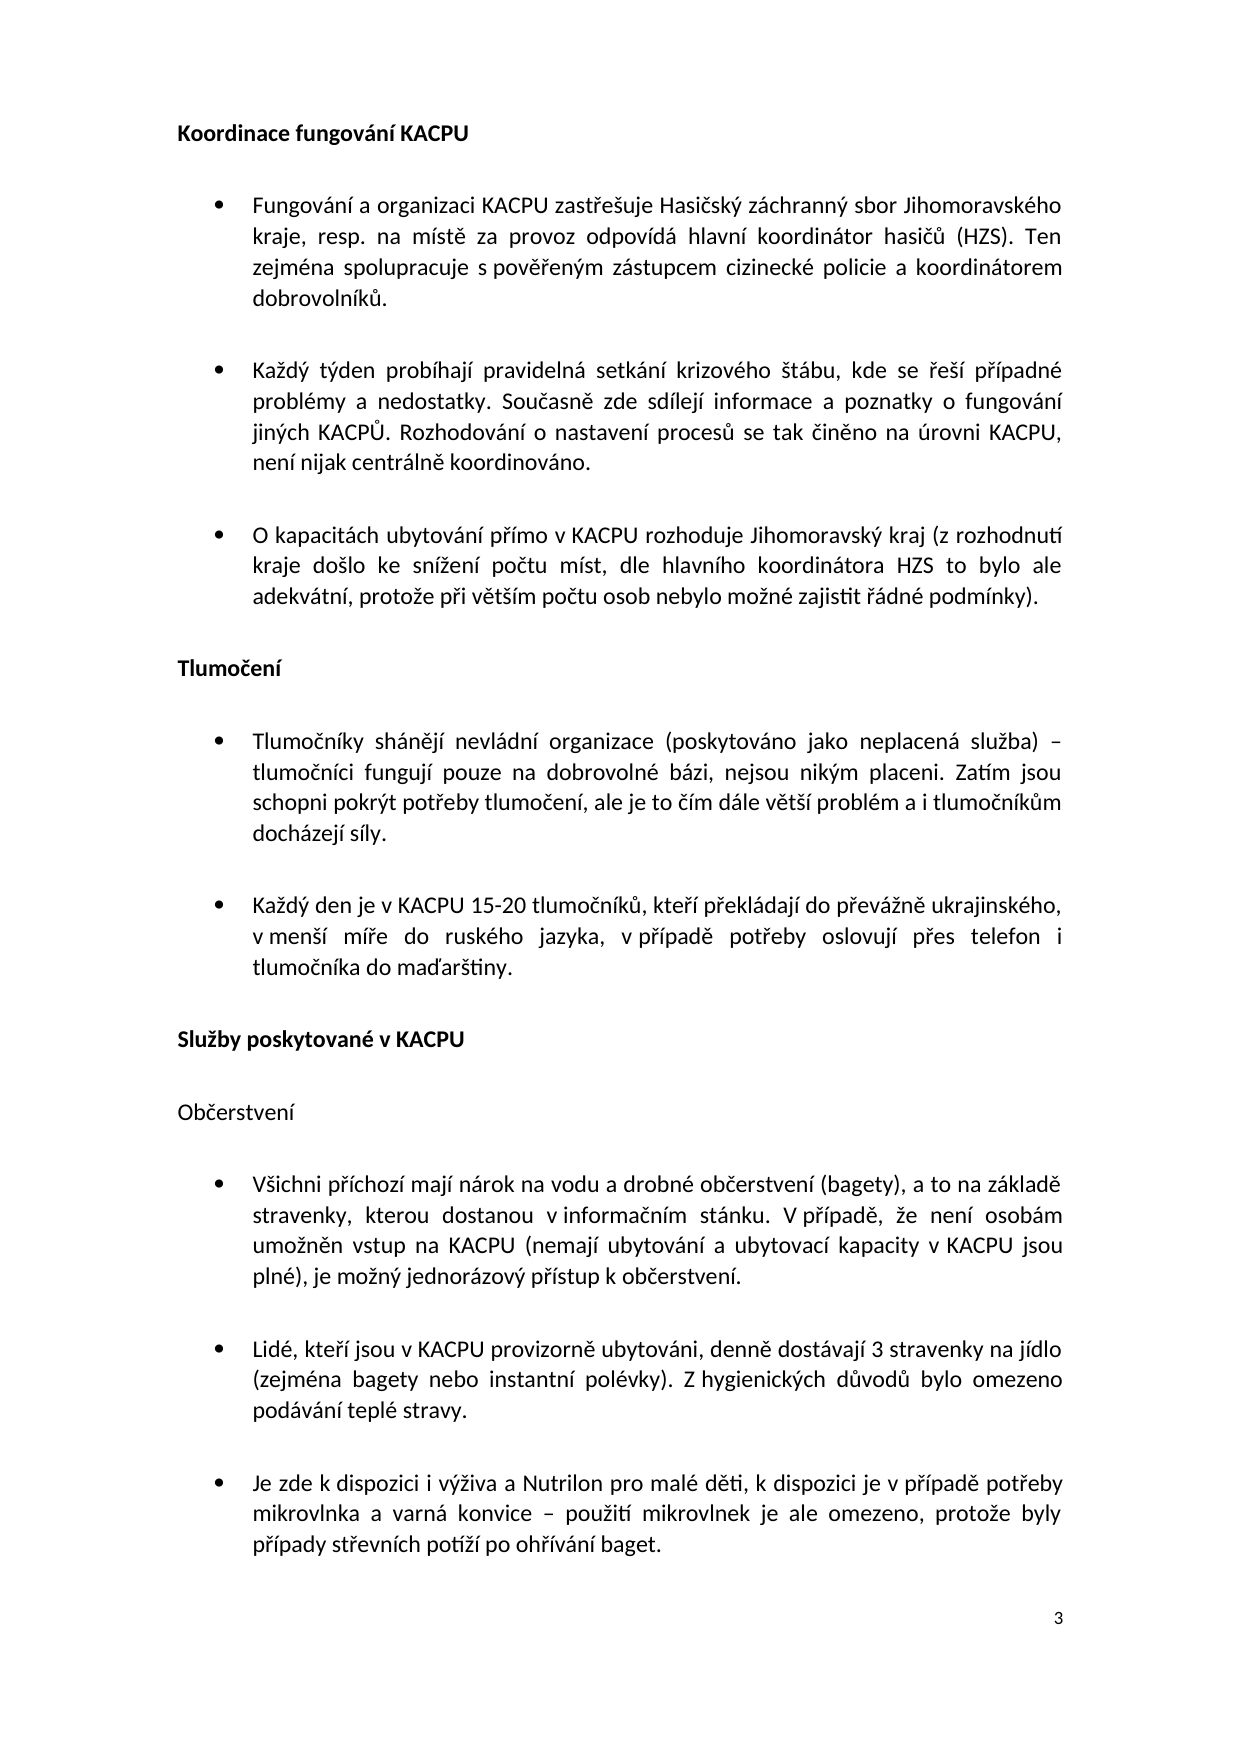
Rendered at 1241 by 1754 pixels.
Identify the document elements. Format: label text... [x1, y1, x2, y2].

list Je zde k dispozici i výživa a Nutrilon pro malé děti, k dispozici je v případě potřeby mikrovlnka a varná konvice – použití mikrovlnek je ale omezeno, protože byly případy střevních potíží po ohřívání baget. [215, 1468, 1063, 1558]
text Občerstvení [177, 1097, 1063, 1126]
list Každý týden probíhají pravidelná setkání krizového štábu, kde se řeší případné problémy a nedostatky. Současně zde sdílejí informace a poznatky o fungování jiných KACPŮ. Rozhodování o nastavení procesů se tak činěno na úrovni KACPU, není nijak centrálně koordinováno. [215, 355, 1063, 477]
list Fungování a organizaci KACPU zastřešuje Hasičský záchranný sbor Jihomoravského kraje, resp. na místě za provoz odpovídá hlavní koordinátor hasičů (HZS). Ten zejména spolupracuje s pověřeným zástupcem cizinecké policie a koordinátorem dobrovolníků. [215, 191, 1063, 312]
list O kapacitách ubytování přímo v KACPU rozhoduje Jihomoravský kraj (z rozhodnutí kraje došlo ke snížení počtu míst, dle hlavního koordinátora HZS to bylo ale adekvátní, protože při větším počtu osob nebylo možné zajistit řádné podmínky). [215, 520, 1063, 610]
text Služby poskytované v KACPU [177, 1024, 1063, 1054]
text Koordinace fungování KACPU [177, 118, 1063, 147]
list Tlumočníky shánějí nevládní organizace (poskytováno jako neplacená služba) – tlumočníci fungují pouze na dobrovolné bázi, nejsou nikým placeni. Zatím jsou schopni pokrýt potřeby tlumočení, ale je to čím dále větší problém a i tlumočníkům docházejí síly. [215, 726, 1063, 847]
list Všichni příchozí mají nárok na vodu a drobné občerstvení (bagety), a to na základě stravenky, kterou dostanou v informačním stánku. V případě, že není osobám umožněn vstup na KACPU (nemají ubytování a ubytovací kapacity v KACPU jsou plné), je možný jednorázový přístup k občerstvení. [215, 1169, 1063, 1291]
list Každý den je v KACPU 15-20 tlumočníků, kteří překládají do převážně ukrajinského, v menší míře do ruského jazyka, v případě potřeby oslovují přes telefon i tlumočníka do maďarštiny. [215, 891, 1063, 981]
list Lidé, kteří jsou v KACPU provizorně ubytováni, denně dostávají 3 stravenky na jídlo (zejména bagety nebo instantní polévky). Z hygienických důvodů bylo omezeno podávání teplé stravy. [215, 1334, 1063, 1424]
text Tlumočení [177, 653, 1063, 683]
